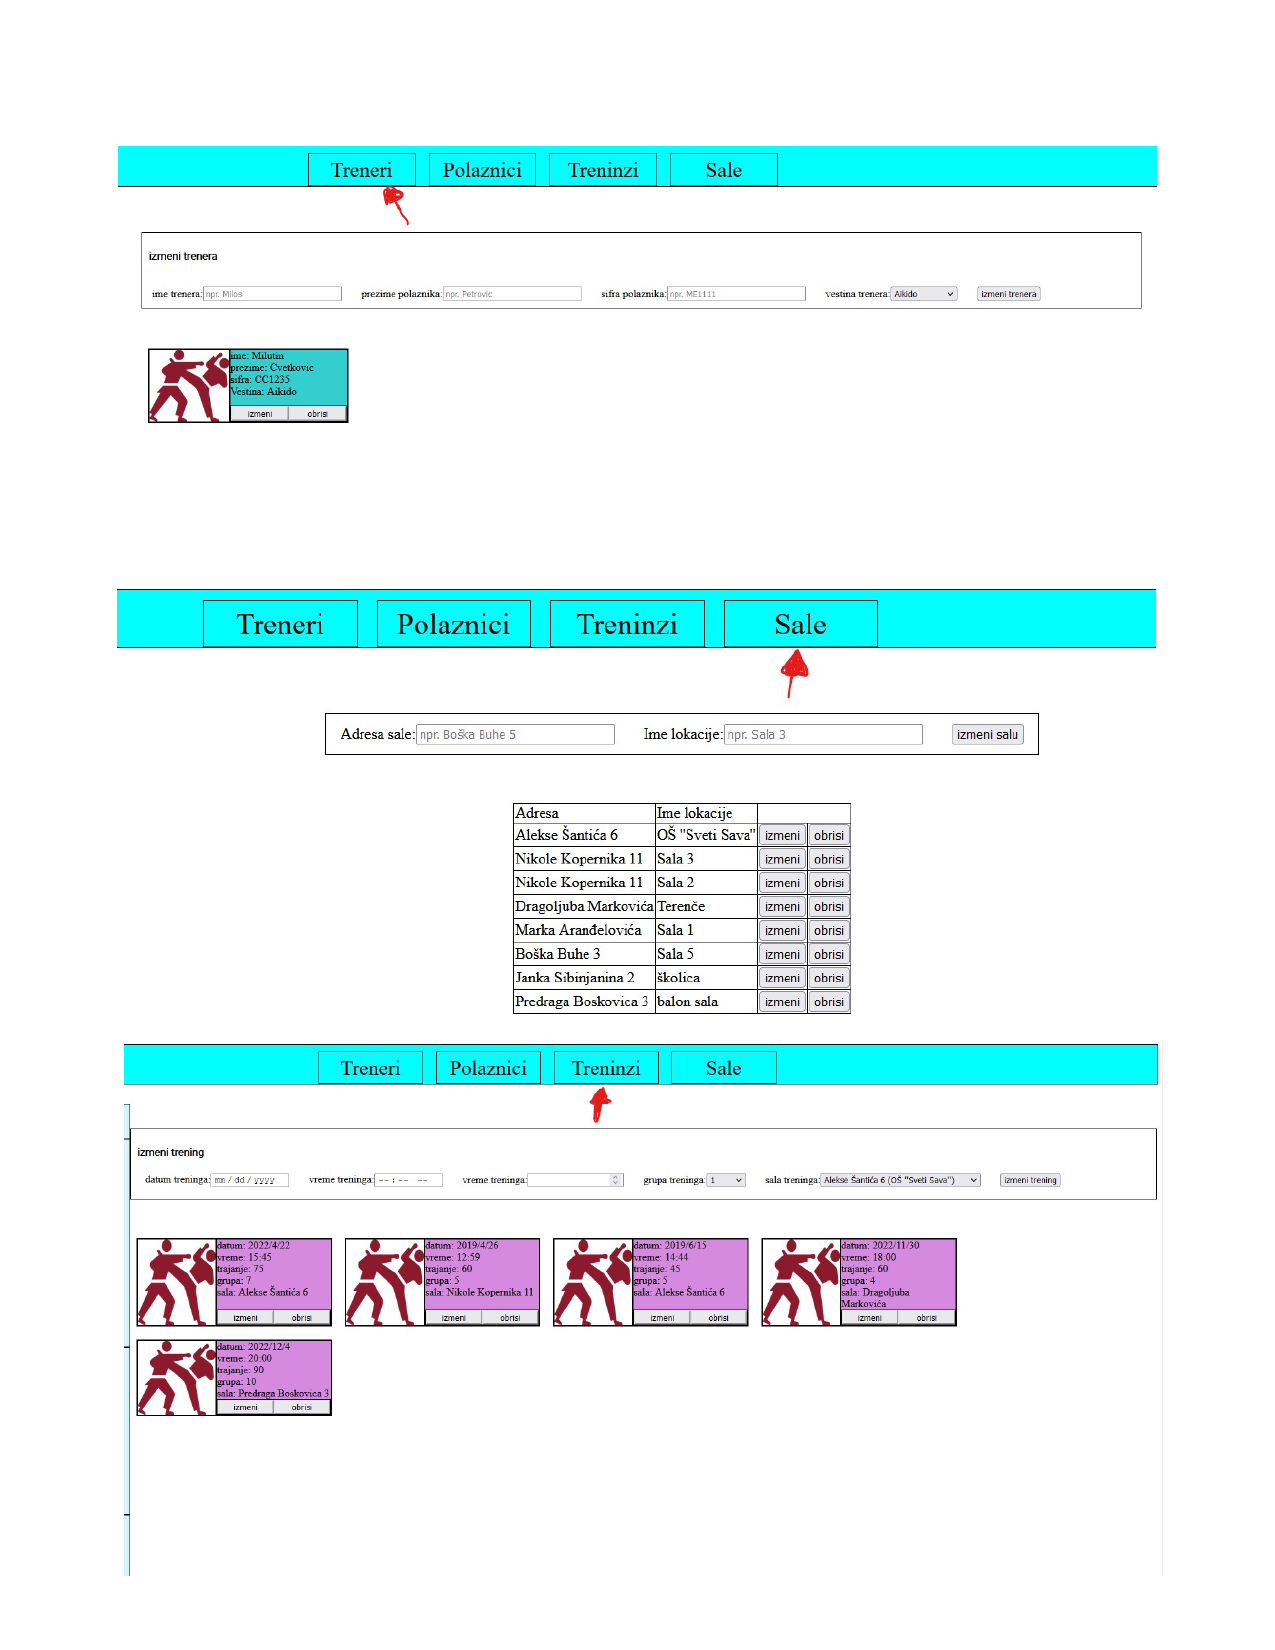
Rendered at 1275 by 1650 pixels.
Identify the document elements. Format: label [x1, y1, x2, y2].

picture [117, 587, 1163, 1576]
picture [118, 146, 1157, 566]
